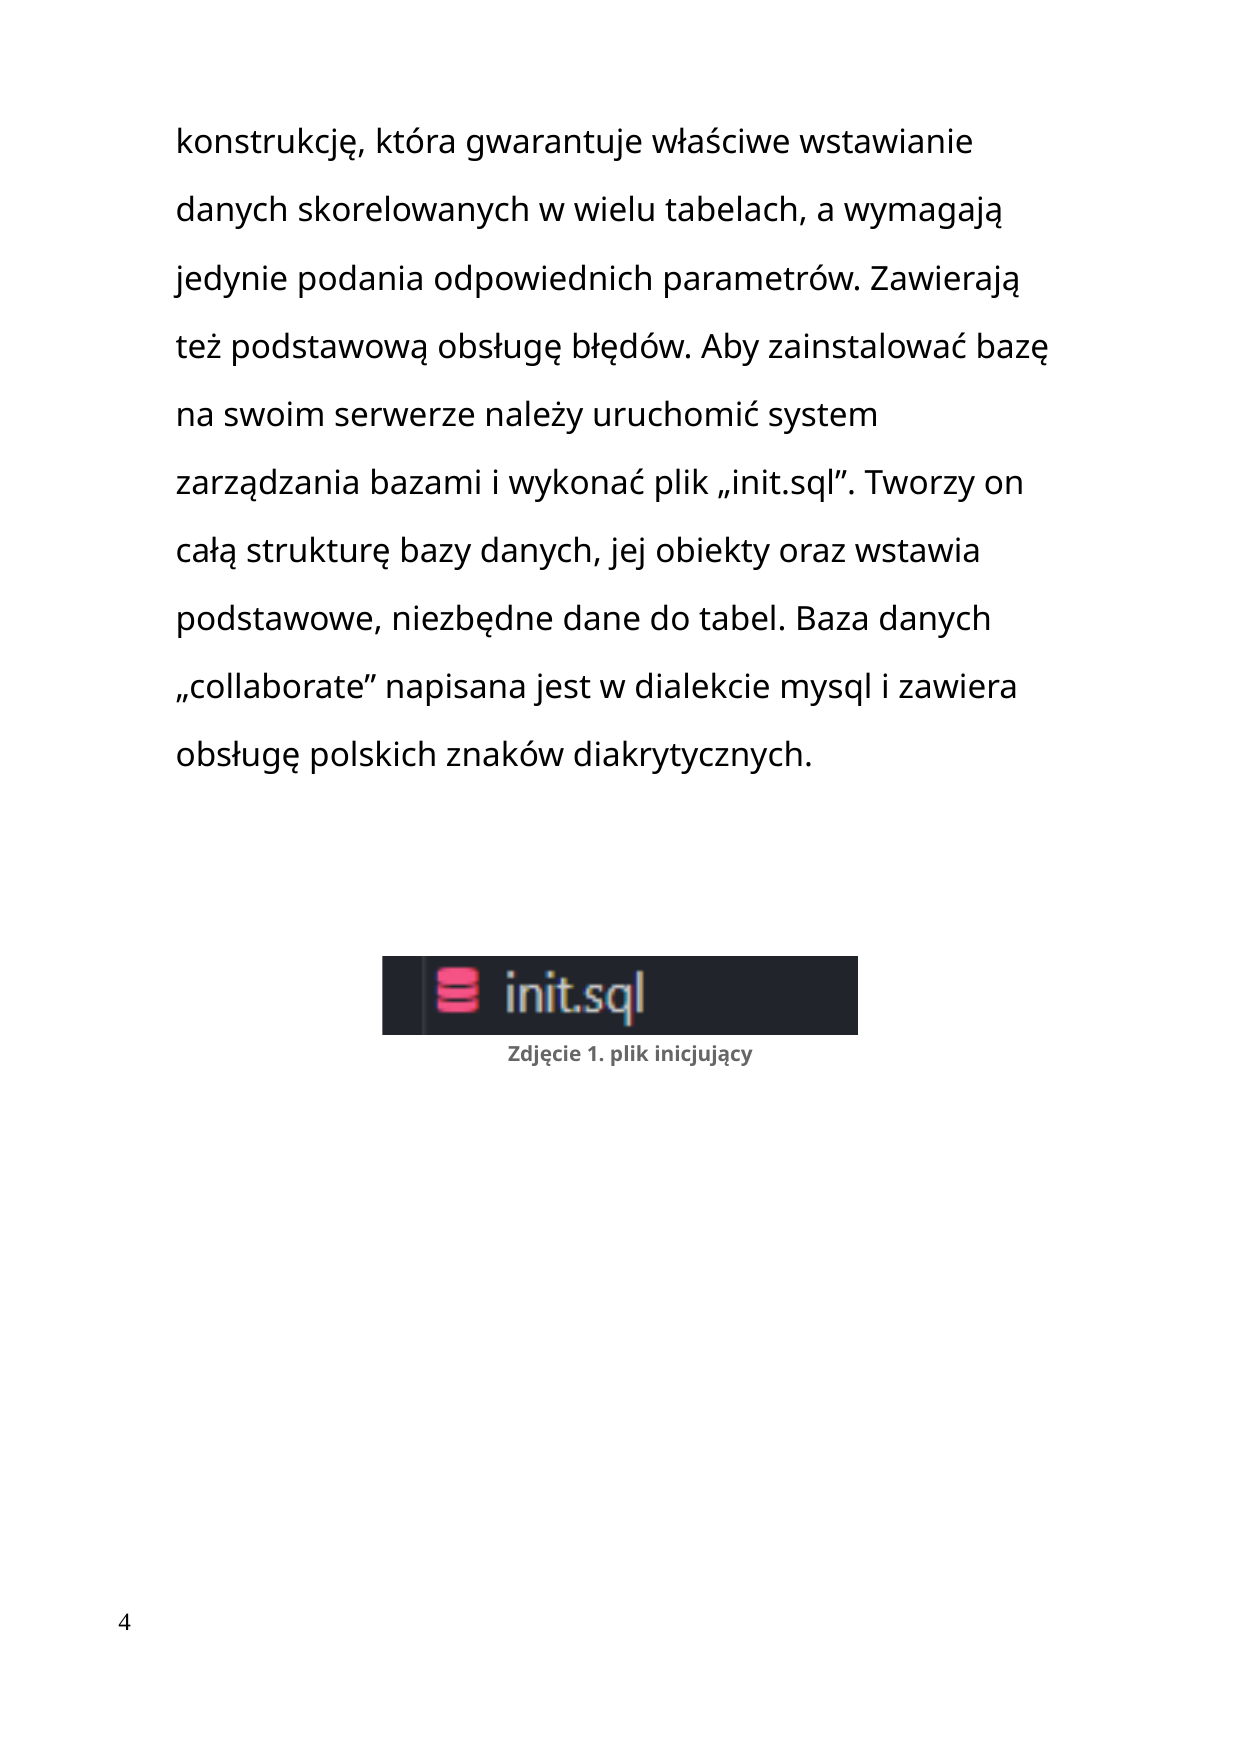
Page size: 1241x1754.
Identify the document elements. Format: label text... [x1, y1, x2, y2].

text Zdjęcie 1. plik inicjujący [190, 956, 1071, 1067]
text konstrukcję, która gwarantuje właściwe wstawianie danych skorelowanych w wielu tabelach, a wymagają jedynie podania odpowiednich parametrów. Zawierają też podstawową obsługę błędów. Aby zainstalować bazę na swoim serwerze należy uruchomić system zarządzania bazami i wykonać plik „init.sql”. Tworzy on całą strukturę bazy danych, jej obiekty oraz wstawia podstawowe, niezbędne dane do tabel. Baza danych „collaborate” napisana jest w dialekcie mysql i zawiera obsługę polskich znaków diakrytycznych. [175, 118, 1071, 777]
